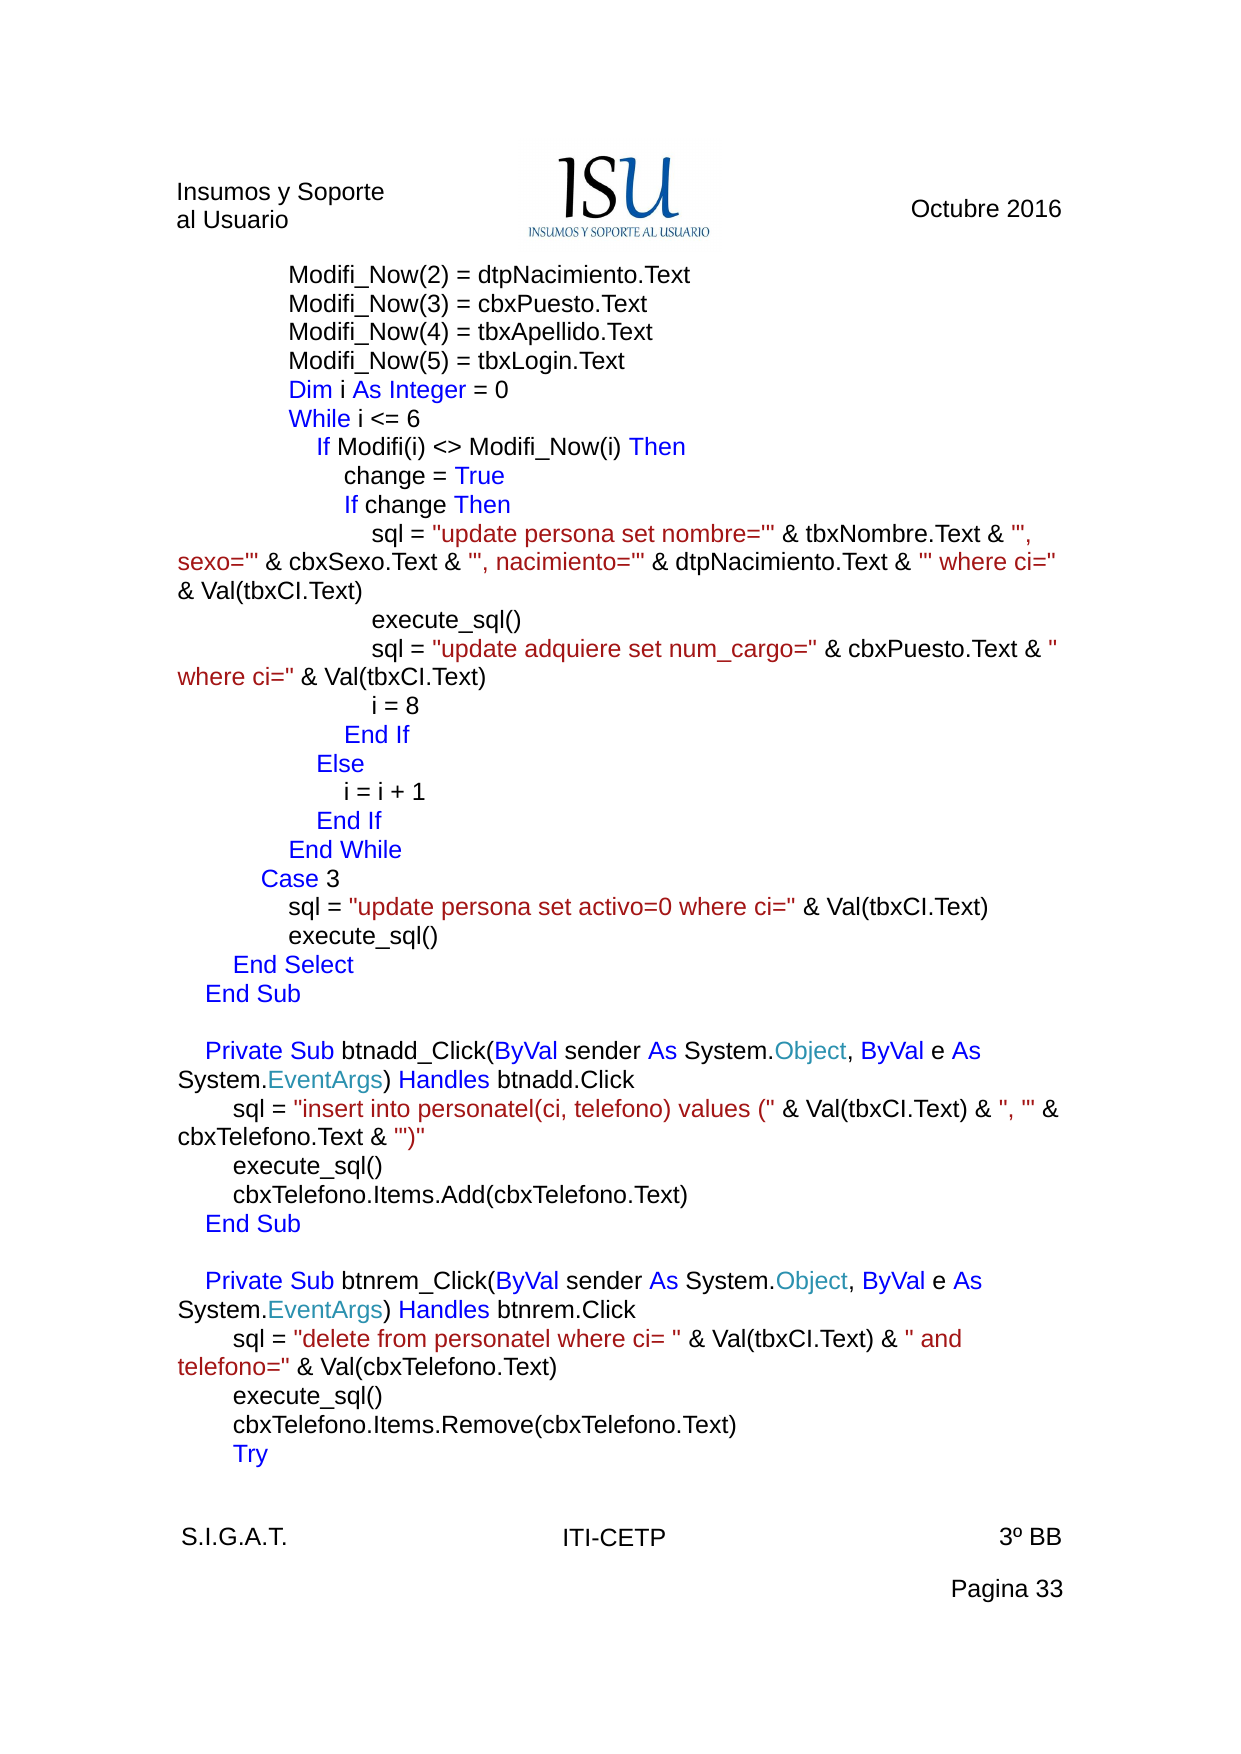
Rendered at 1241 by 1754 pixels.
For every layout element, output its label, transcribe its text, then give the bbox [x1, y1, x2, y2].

text While i <= 6 [177, 403, 1063, 432]
text Else [177, 748, 1063, 777]
text change = True [177, 461, 1063, 490]
text End Select [177, 950, 1063, 978]
picture [517, 138, 723, 252]
text Modifi_Now(4) = tbxApellido.Text [177, 317, 1063, 346]
text sql = "insert into personatel(ci, telefono) values (" & Val(tbxCI.Text) & ", '" & cbxTelefono.Text & "')" [177, 1093, 1063, 1151]
text End Sub [177, 1208, 1063, 1237]
text Private Sub btnadd_Click(ByVal sender As System.Object, ByVal e As System.EventArgs) Handles btnadd.Click [177, 1036, 1063, 1093]
text End While [177, 835, 1063, 863]
text cbxTelefono.Items.Remove(cbxTelefono.Text) [177, 1410, 1063, 1438]
text i = 8 [177, 691, 1063, 720]
text End If [177, 720, 1063, 748]
text Modifi_Now(3) = cbxPuesto.Text [177, 288, 1063, 317]
text Try [177, 1438, 1063, 1467]
text sql = "update persona set nombre='" & tbxNombre.Text & "', sexo='" & cbxSexo.Text & "', nacimiento='" & dtpNacimiento.Text & "' where ci=" & Val(tbxCI.Text) [177, 518, 1063, 605]
text Dim i As Integer = 0 [177, 375, 1063, 403]
text Private Sub btnrem_Click(ByVal sender As System.Object, ByVal e As System.EventArgs) Handles btnrem.Click [177, 1266, 1063, 1323]
text cbxTelefono.Items.Add(cbxTelefono.Text) [177, 1180, 1063, 1208]
text sql = "delete from personatel where ci= " & Val(tbxCI.Text) & " and telefono=" & Val(cbxTelefono.Text) [177, 1323, 1063, 1381]
text sql = "update adquiere set num_cargo=" & cbxPuesto.Text & " where ci=" & Val(tbxCI.Text) [177, 633, 1063, 691]
text End Sub [177, 978, 1063, 1007]
text Modifi_Now(5) = tbxLogin.Text [177, 346, 1063, 375]
text sql = "update persona set activo=0 where ci=" & Val(tbxCI.Text) [177, 892, 1063, 921]
text If Modifi(i) <> Modifi_Now(i) Then [177, 432, 1063, 461]
text i = i + 1 [177, 777, 1063, 806]
text execute_sql() [177, 605, 1063, 633]
text Modifi_Now(2) = dtpNacimiento.Text [177, 260, 1063, 288]
text execute_sql() [177, 1381, 1063, 1410]
text execute_sql() [177, 921, 1063, 950]
text End If [177, 806, 1063, 835]
text If change Then [177, 490, 1063, 518]
text execute_sql() [177, 1151, 1063, 1180]
text Case 3 [177, 863, 1063, 892]
